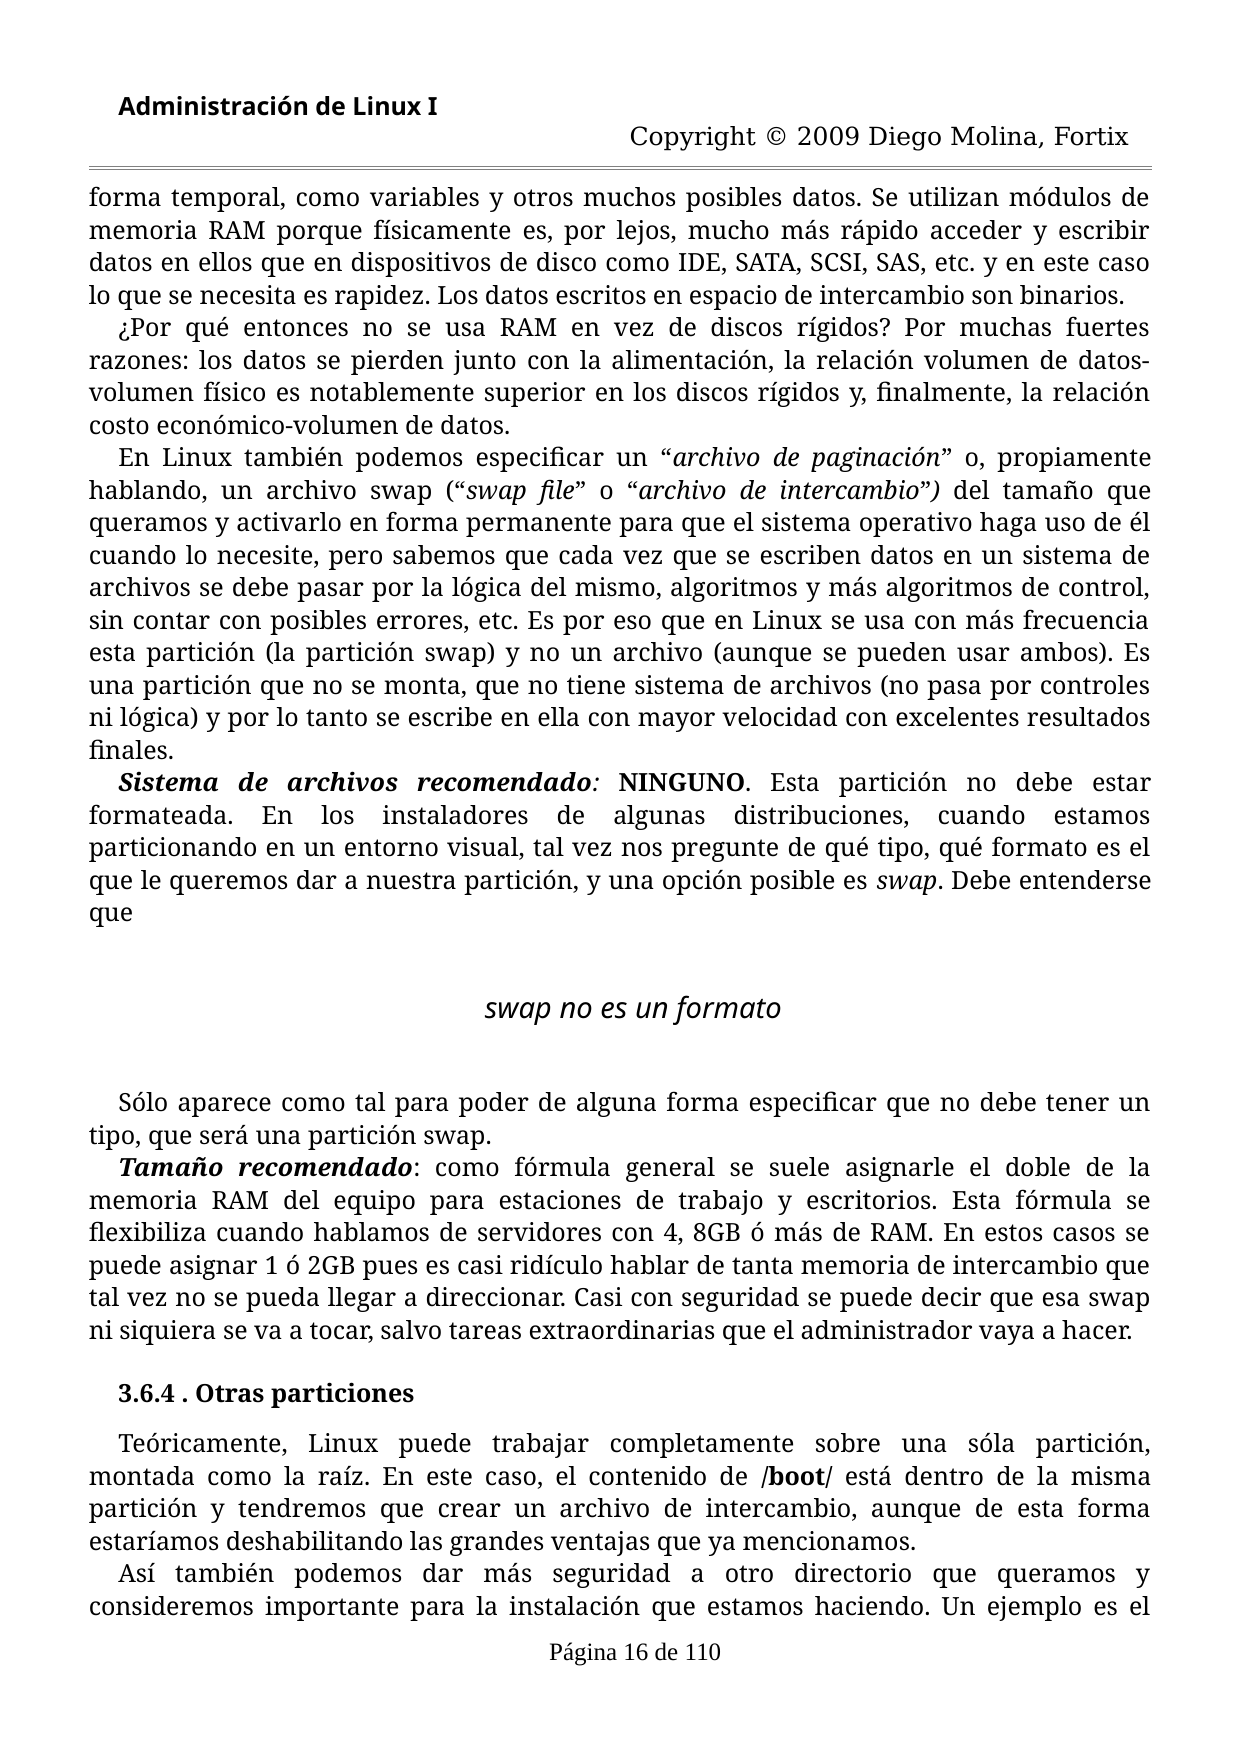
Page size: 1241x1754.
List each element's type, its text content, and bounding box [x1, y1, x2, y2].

text ¿Por qué entonces no se usa RAM en vez de discos rígidos? Por muchas fuertes razones: los datos se pierden junto con la alimentación, la relación volumen de datos-volumen físico es notablemente superior en los discos rígidos y, finalmente, la relación costo económico-volumen de datos. [88, 311, 1152, 441]
text Sólo aparece como tal para poder de alguna forma especificar que no debe tener un tipo, que será una partición swap. [88, 1086, 1152, 1151]
subtitle Otras particiones [88, 1375, 1152, 1409]
text Teóricamente, Linux puede trabajar completamente sobre una sóla partición, montada como la raíz. En este caso, el contenido de /boot/ está dentro de la misma partición y tendremos que crear un archivo de intercambio, aunque de esta forma estaríamos deshabilitando las grandes ventajas que ya mencionamos. [88, 1426, 1152, 1556]
text forma temporal, como variables y otros muchos posibles datos. Se utilizan módulos de memoria RAM porque físicamente es, por lejos, mucho más rápido acceder y escribir datos en ellos que en dispositivos de disco como IDE, SATA, SCSI, SAS, etc. y en este caso lo que se necesita es rapidez. Los datos escritos en espacio de intercambio son binarios. [88, 181, 1152, 311]
text En Linux también podemos especificar un “archivo de paginación” o, propiamente hablando, un archivo swap (“swap file” o “archivo de intercambio”) del tamaño que queramos y activarlo en forma permanente para que el sistema operativo haga uso de él cuando lo necesite, pero sabemos que cada vez que se escriben datos en un sistema de archivos se debe pasar por la lógica del mismo, algoritmos y más algoritmos de control, sin contar con posibles errores, etc. Es por eso que en Linux se usa con más frecuencia esta partición (la partición swap) y no un archivo (aunque se pueden usar ambos). Es una partición que no se monta, que no tiene sistema de archivos (no pasa por controles ni lógica) y por lo tanto se escribe en ella con mayor velocidad con excelentes resultados finales. [88, 441, 1152, 766]
text Así también podemos dar más seguridad a otro directorio que queramos y consideremos importante para la instalación que estamos haciendo. Un ejemplo es el [88, 1556, 1152, 1621]
text Sistema de archivos recomendado: NINGUNO. Esta partición no debe estar formateada. En los instaladores de algunas distribuciones, cuando estamos particionando en un entorno visual, tal vez nos pregunte de qué tipo, qué formato es el que le queremos dar a nuestra partición, y una opción posible es swap. Debe entenderse que [88, 766, 1152, 928]
text Tamaño recomendado: como fórmula general se suele asignarle el doble de la memoria RAM del equipo para estaciones de trabajo y escritorios. Esta fórmula se flexibiliza cuando hablamos de servidores con 4, 8GB ó más de RAM. En estos casos se puede asignar 1 ó 2GB pues es casi ridículo hablar de tanta memoria de intercambio que tal vez no se pueda llegar a direccionar. Casi con seguridad se puede decir que esa swap ni siquiera se va a tocar, salvo tareas extraordinarias que el administrador vaya a hacer. [88, 1151, 1152, 1346]
text swap no es un formato [88, 987, 1152, 1027]
